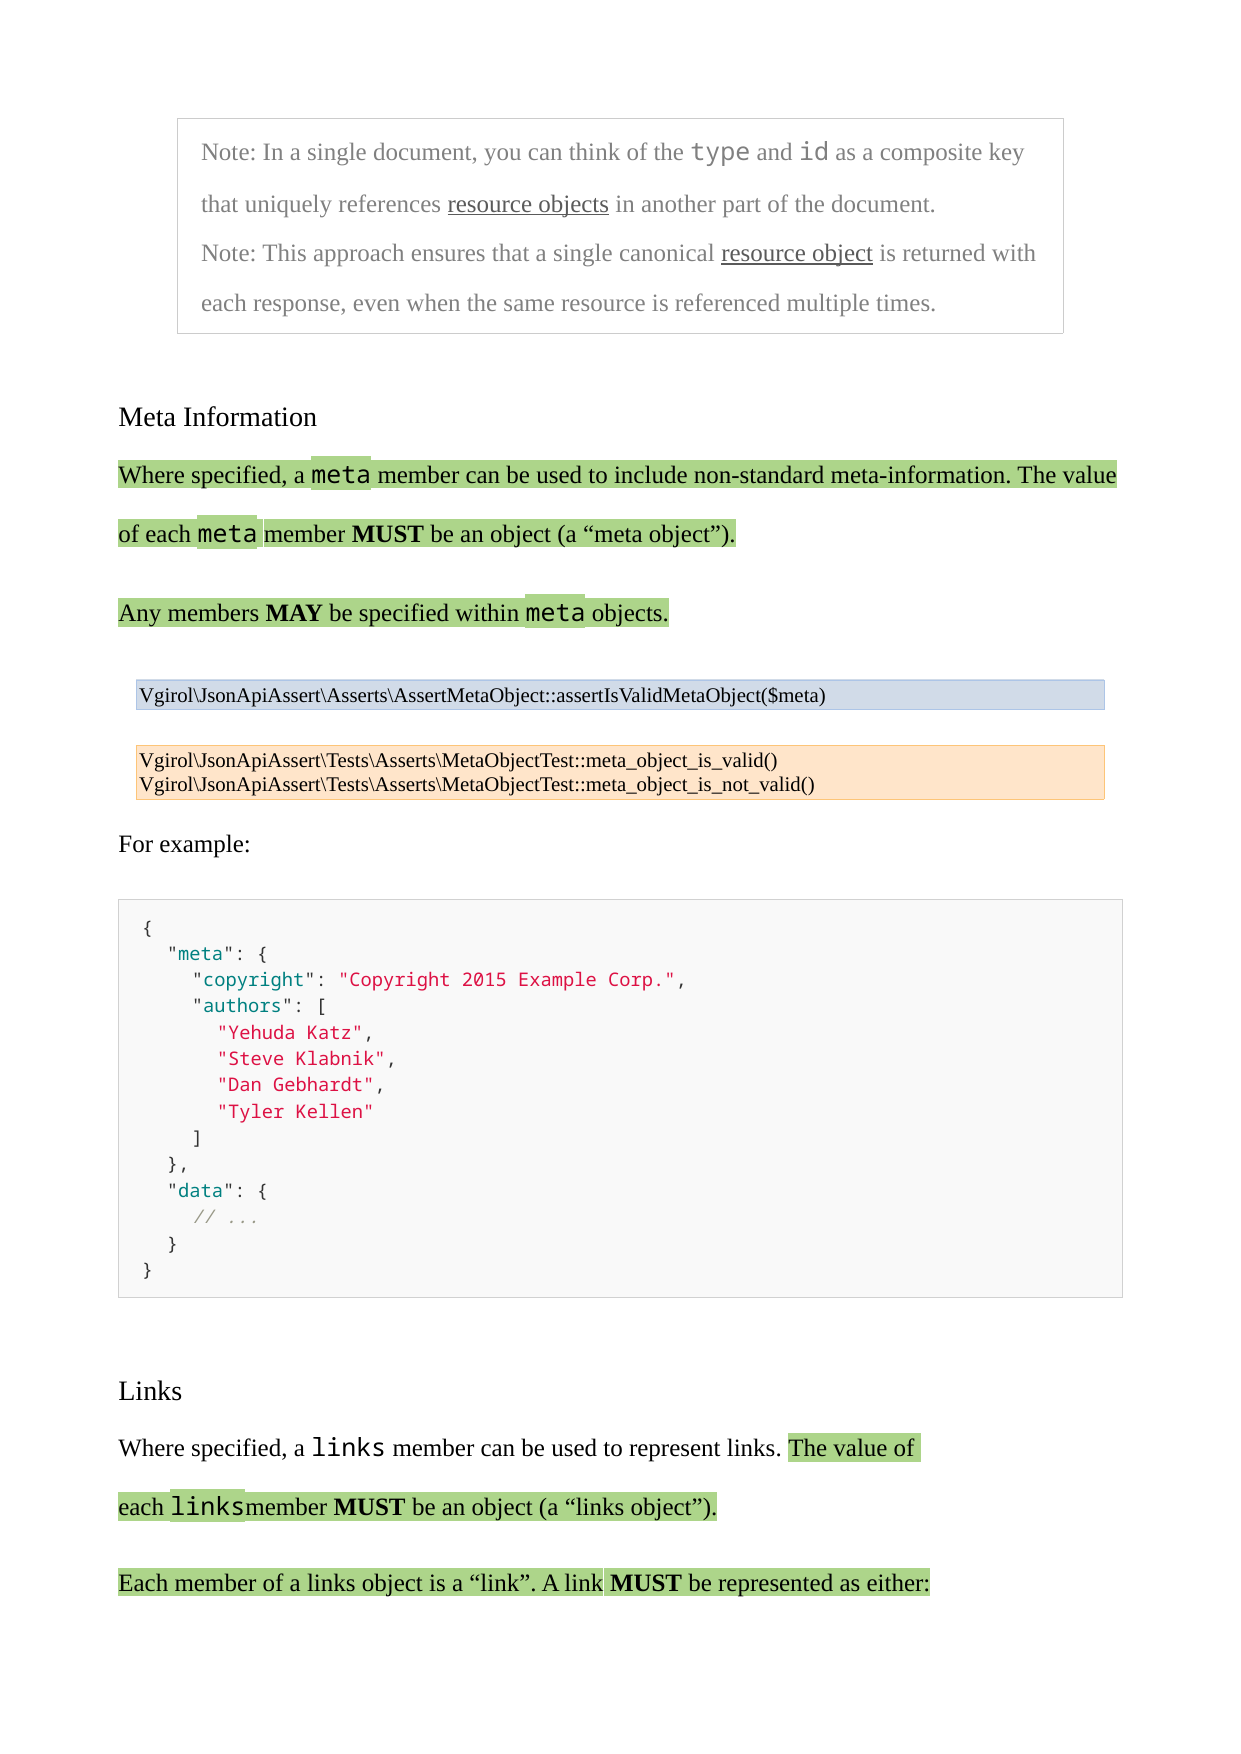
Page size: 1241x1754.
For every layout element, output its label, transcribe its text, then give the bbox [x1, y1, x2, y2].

text Where specified, a meta member can be used to include non-standard meta-information. The value of each meta member MUST be an object (a “meta object”). [118, 456, 1122, 549]
text "meta": { [119, 924, 1122, 951]
text ] [119, 1109, 1122, 1135]
text } [119, 1214, 1122, 1240]
text "copyright": "Copyright 2015 Example Corp.", [119, 951, 1122, 977]
text Each member of a links object is a “link”. A link MUST be represented as either: [118, 1568, 1122, 1596]
text "Tyler Kellen" [119, 1082, 1122, 1109]
text Where specified, a links member can be used to represent links. The value of each linksmember MUST be an object (a “links object”). [118, 1429, 1122, 1522]
text Vgirol\JsonApiAssert\Tests\Asserts\MetaObjectTest::meta_object_is_not_valid() [137, 769, 1104, 799]
text { [119, 900, 1122, 924]
text "data": { [119, 1161, 1122, 1188]
text } [119, 1240, 1122, 1297]
text "Dan Gebhardt", [119, 1056, 1122, 1082]
text // ... [119, 1188, 1122, 1214]
text Any members MAY be specified within meta objects. [118, 594, 1122, 628]
text Note: This approach ensures that a single canonical resource object is returned with each response, even when the same resource is referenced multiple times. [178, 223, 1063, 333]
text "authors": [ [119, 977, 1122, 1003]
text Vgirol\JsonApiAssert\Asserts\AssertMetaObject::assertIsValidMetaObject($meta) [137, 681, 1104, 709]
subtitle Meta Information [118, 401, 1122, 433]
subtitle Links [118, 1374, 1122, 1406]
text "Yehuda Katz", [119, 1003, 1122, 1029]
text Note: In a single document, you can think of the type and id as a composite key that uniquely references resource objects in another part of the document. [178, 119, 1063, 218]
text Vgirol\JsonApiAssert\Tests\Asserts\MetaObjectTest::meta_object_is_valid() [137, 746, 1104, 769]
text "Steve Klabnik", [119, 1029, 1122, 1056]
text For example: [118, 829, 1122, 857]
text }, [119, 1135, 1122, 1161]
